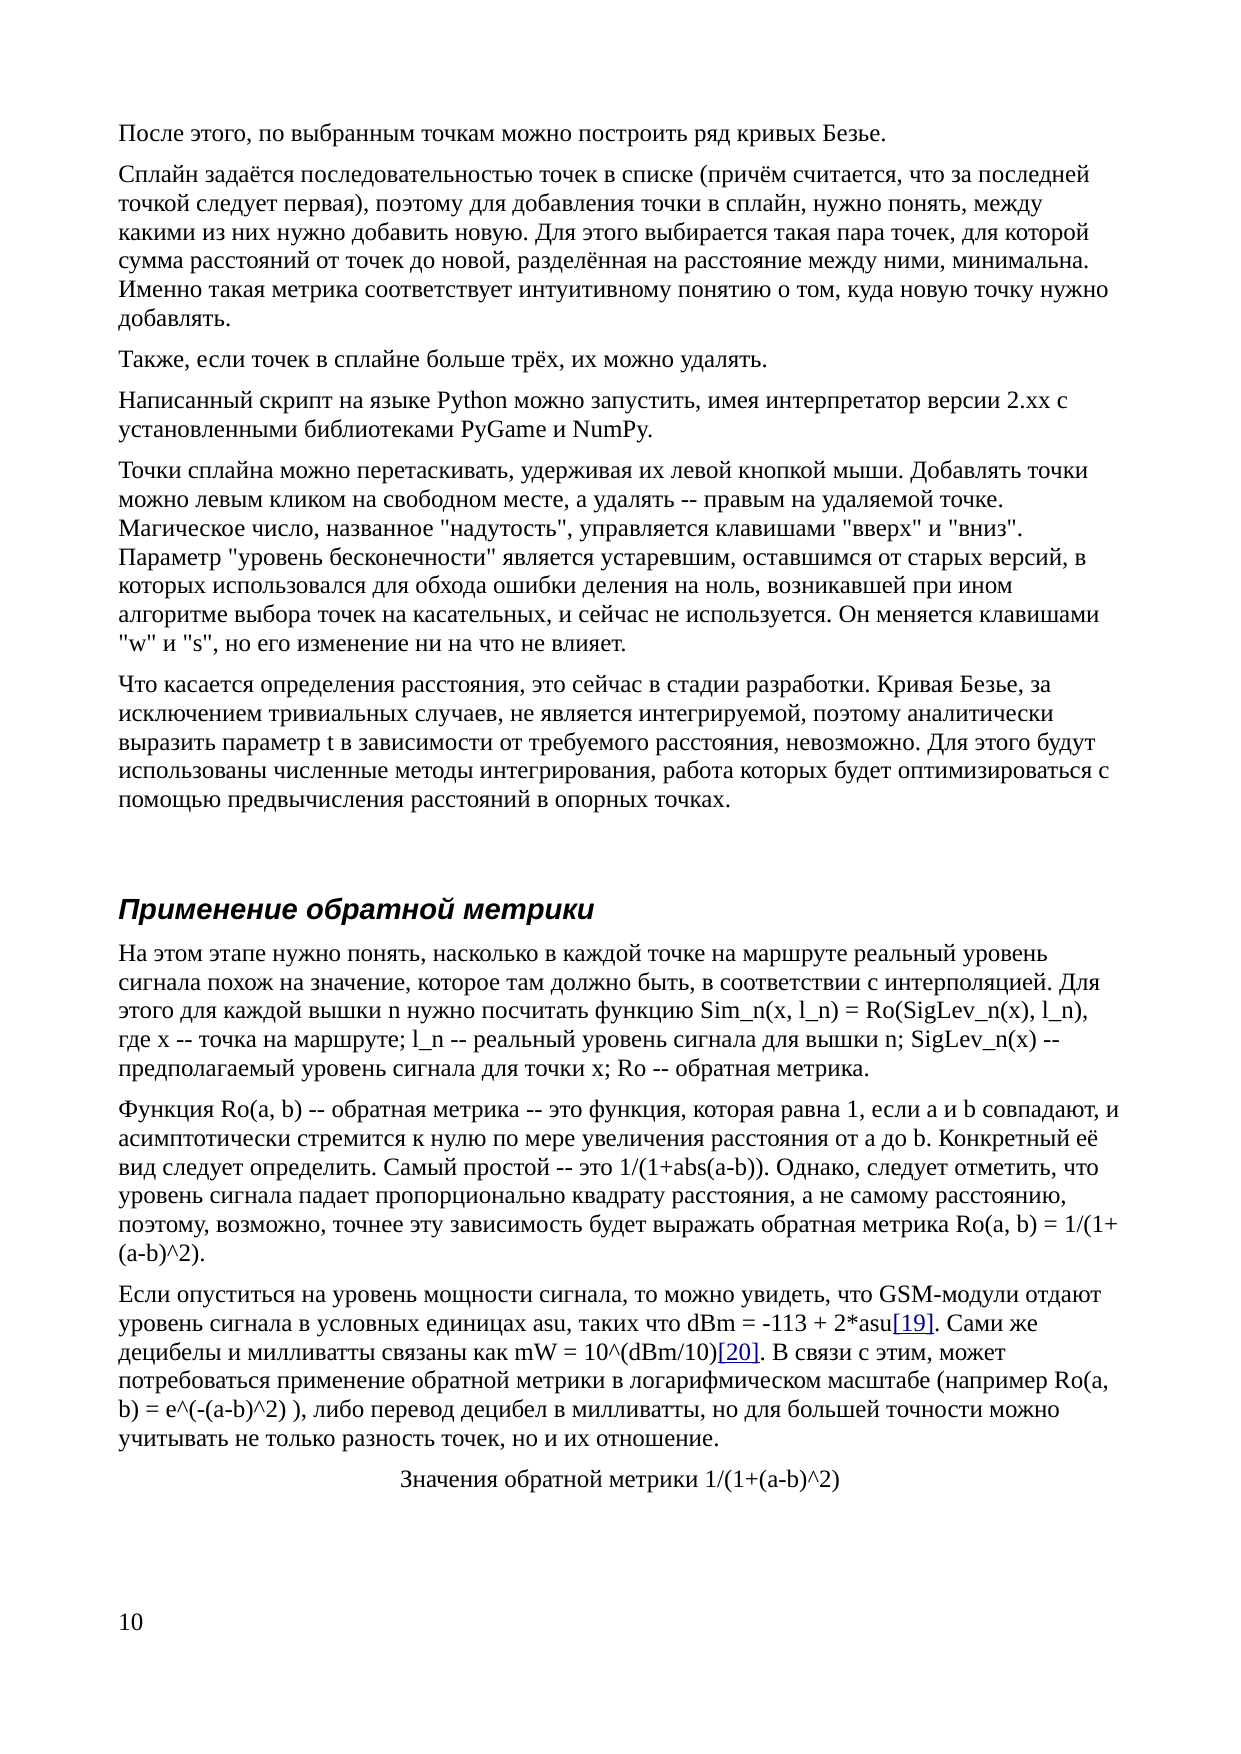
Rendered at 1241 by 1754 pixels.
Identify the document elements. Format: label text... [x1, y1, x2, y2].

text Написанный скрипт на языке Python можно запустить, имея интерпретатор версии 2.xx с установленными библиотеками PyGame и NumPy. [118, 386, 1122, 443]
text На этом этапе нужно понять, насколько в каждой точке на маршруте реальный уровень сигнала похож на значение, которое там должно быть, в соответствии с интерполяцией. Для этого для каждой вышки n нужно посчитать функцию Sim_n(x, l_n) = Ro(SigLev_n(x), l_n), где x -- точка на маршруте; l_n -- реальный уровень сигнала для вышки n; SigLev_n(x) -- предполагаемый уровень сигнала для точки x; Ro -- обратная метрика. [118, 938, 1122, 1082]
text После этого, по выбранным точкам можно построить ряд кривых Безье. [118, 118, 1122, 147]
text Сплайн задаётся последовательностью точек в списке (причём считается, что за последней точкой следует первая), поэтому для добавления точки в сплайн, нужно понять, между какими из них нужно добавить новую. Для этого выбирается такая пара точек, для которой сумма расстояний от точек до новой, разделённая на расстояние между ними, минимальна. Именно такая метрика соответствует интуитивному понятию о том, куда новую точку нужно добавлять. [118, 159, 1122, 332]
text Также, если точек в сплайне больше трёх, их можно удалять. [118, 344, 1122, 373]
text Что касается определения расстояния, это сейчас в стадии разработки. Кривая Безье, за исключением тривиальных случаев, не является интегрируемой, поэтому аналитически выразить параметр t в зависимости от требуемого расстояния, невозможно. Для этого будут использованы численные методы интегрирования, работа которых будет оптимизироваться с помощью предвычисления расстояний в опорных точках. [118, 669, 1122, 813]
subtitle Применение обратной метрики [118, 892, 1122, 925]
text Точки сплайна можно перетаскивать, удерживая их левой кнопкой мыши. Добавлять точки можно левым кликом на свободном месте, а удалять -- правым на удаляемой точке. Магическое число, названное "надутость", управляется клавишами "вверх" и "вниз". Параметр "уровень бесконечности" является устаревшим, оставшимся от старых версий, в которых использовался для обхода ошибки деления на ноль, возникавшей при ином алгоритме выбора точек на касательных, и сейчас не используется. Он меняется клавишами "w" и "s", но его изменение ни на что не влияет. [118, 456, 1122, 657]
text Функция Ro(a, b) -- обратная метрика -- это функция, которая равна 1, если a и b совпадают, и асимптотически стремится к нулю по мере увеличения расстояния от a до b. Конкретный её вид следует определить. Самый простой -- это 1/(1+abs(a-b)). Однако, следует отметить, что уровень сигнала падает пропорционально квадрату расстояния, а не самому расстоянию, поэтому, возможно, точнее эту зависимость будет выражать обратная метрика Ro(a, b) = 1/(1+(a-b)^2). [118, 1094, 1122, 1267]
text Если опуститься на уровень мощности сигнала, то можно увидеть, что GSM-модули отдают уровень сигнала в условных единицах asu, таких что dBm = -113 + 2*asu[19]. Сами же децибелы и милливатты связаны как mW = 10^(dBm/10)[20]. В связи с этим, может потребоваться применение обратной метрики в логарифмическом масштабе (например Ro(a, b) = e^(-(a-b)^2) ), либо перевод децибел в милливатты, но для большей точности можно учитывать не только разность точек, но и их отношение. [118, 1279, 1122, 1452]
text Значения обратной метрики 1/(1+(a-b)^2) [118, 1464, 1122, 1493]
